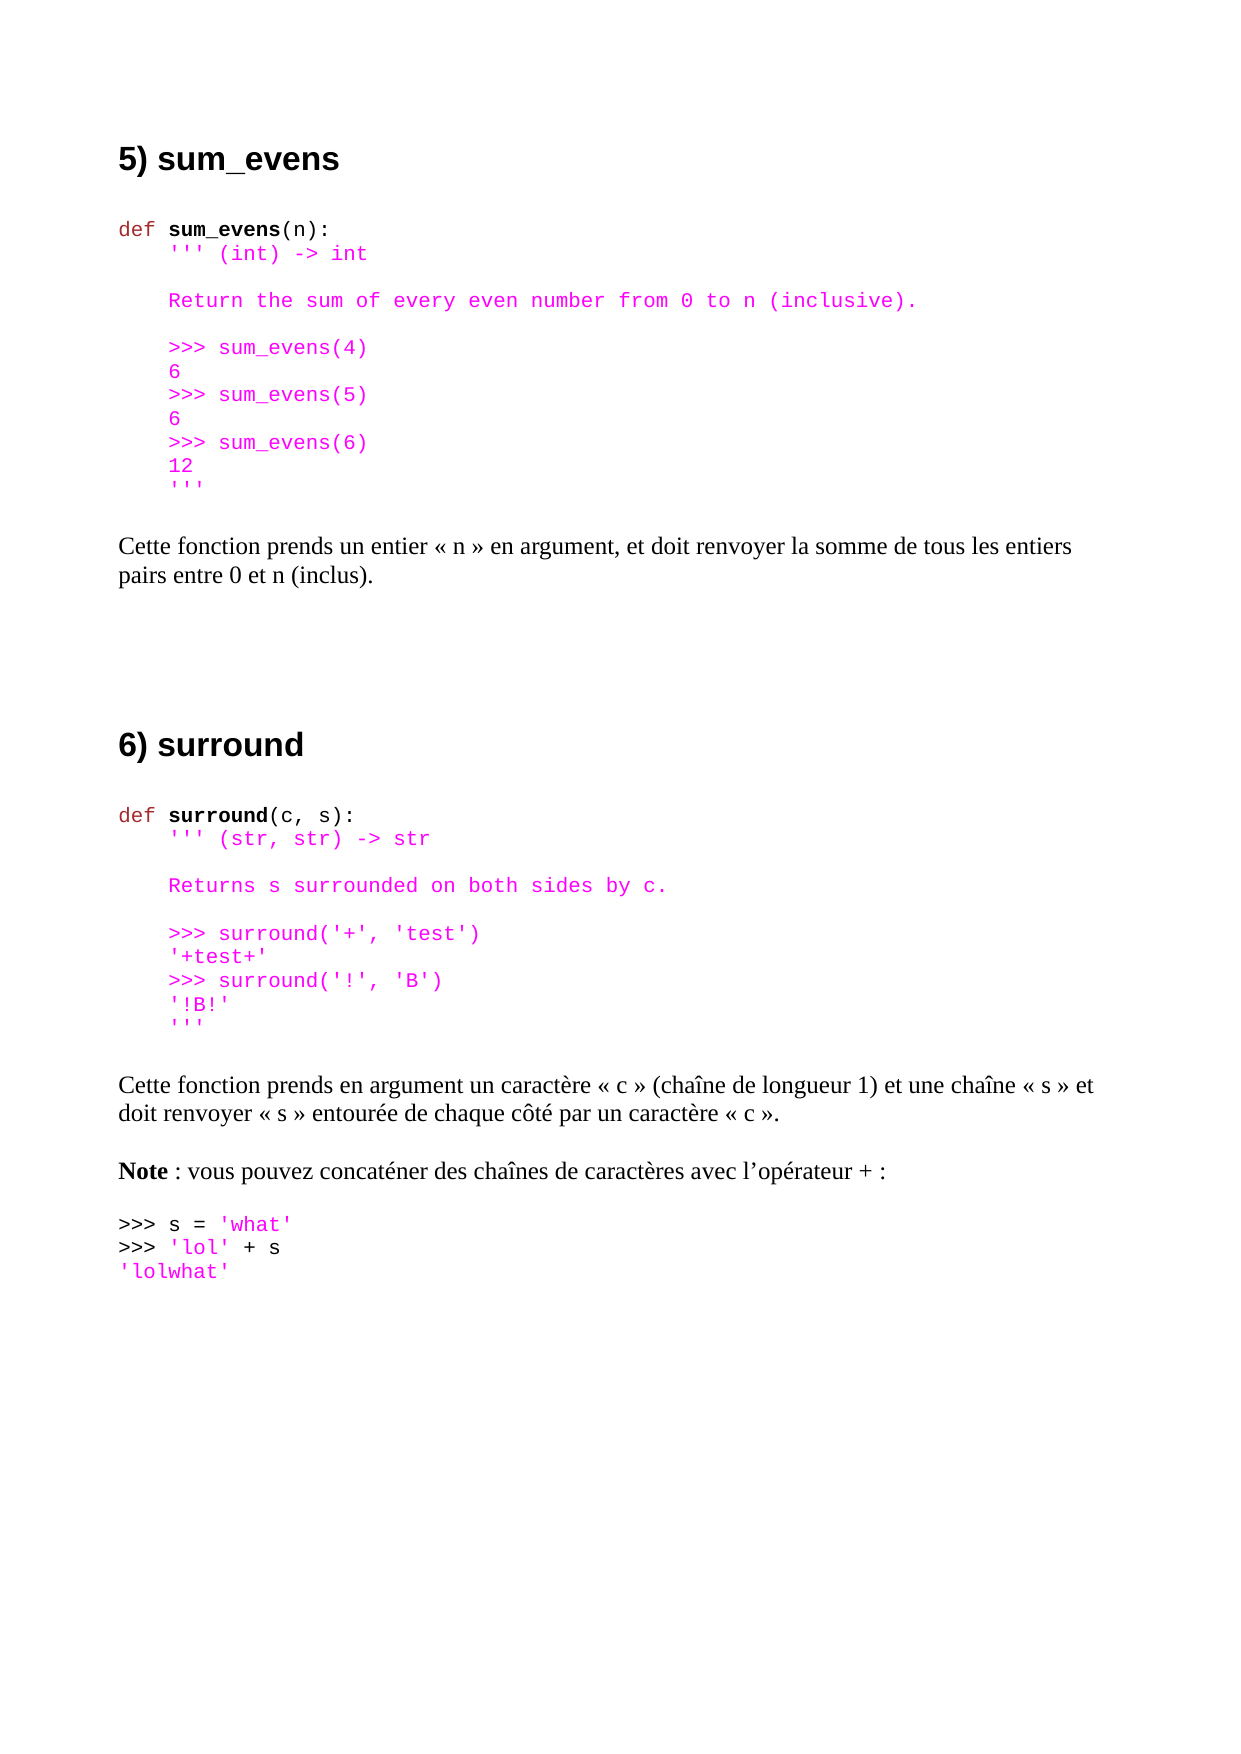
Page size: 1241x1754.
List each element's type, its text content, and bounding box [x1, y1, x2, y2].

text 6 [118, 408, 1122, 432]
text >>> surround('!', 'B') [118, 970, 1122, 994]
text Cette fonction prends en argument un caractère « c » (chaîne de longueur 1) et une chaîne « s » et doit renvoyer « s » entourée de chaque côté par un caractère « c ». [118, 1070, 1122, 1127]
subtitle 6) surround [118, 725, 1122, 763]
text 12 [118, 455, 1122, 479]
text 'lolwhat' [118, 1261, 1122, 1284]
text >>> surround('+', 'test') [118, 923, 1122, 946]
text ''' (int) -> int [118, 242, 1122, 266]
text ''' (str, str) -> str [118, 828, 1122, 852]
text Return the sum of every even number from 0 to n (inclusive). [118, 290, 1122, 313]
text >>> sum_evens(5) [118, 384, 1122, 408]
text >>> sum_evens(6) [118, 432, 1122, 455]
text '+test+' [118, 946, 1122, 970]
text >>> s = 'what' [118, 1213, 1122, 1237]
text Returns s surrounded on both sides by c. [118, 876, 1122, 899]
text ''' [118, 479, 1122, 503]
text def surround(c, s): [118, 804, 1122, 828]
text >>> 'lol' + s [118, 1237, 1122, 1261]
text ''' [118, 1017, 1122, 1041]
text 6 [118, 361, 1122, 384]
text '!B!' [118, 994, 1122, 1017]
text Note : vous pouvez concaténer des chaînes de caractères avec l’opérateur + : [118, 1156, 1122, 1185]
subtitle 5) sum_evens [118, 139, 1122, 178]
text >>> sum_evens(4) [118, 337, 1122, 361]
text Cette fonction prends un entier « n » en argument, et doit renvoyer la somme de tous les entiers pairs entre 0 et n (inclus). [118, 531, 1122, 589]
text def sum_evens(n): [118, 219, 1122, 242]
